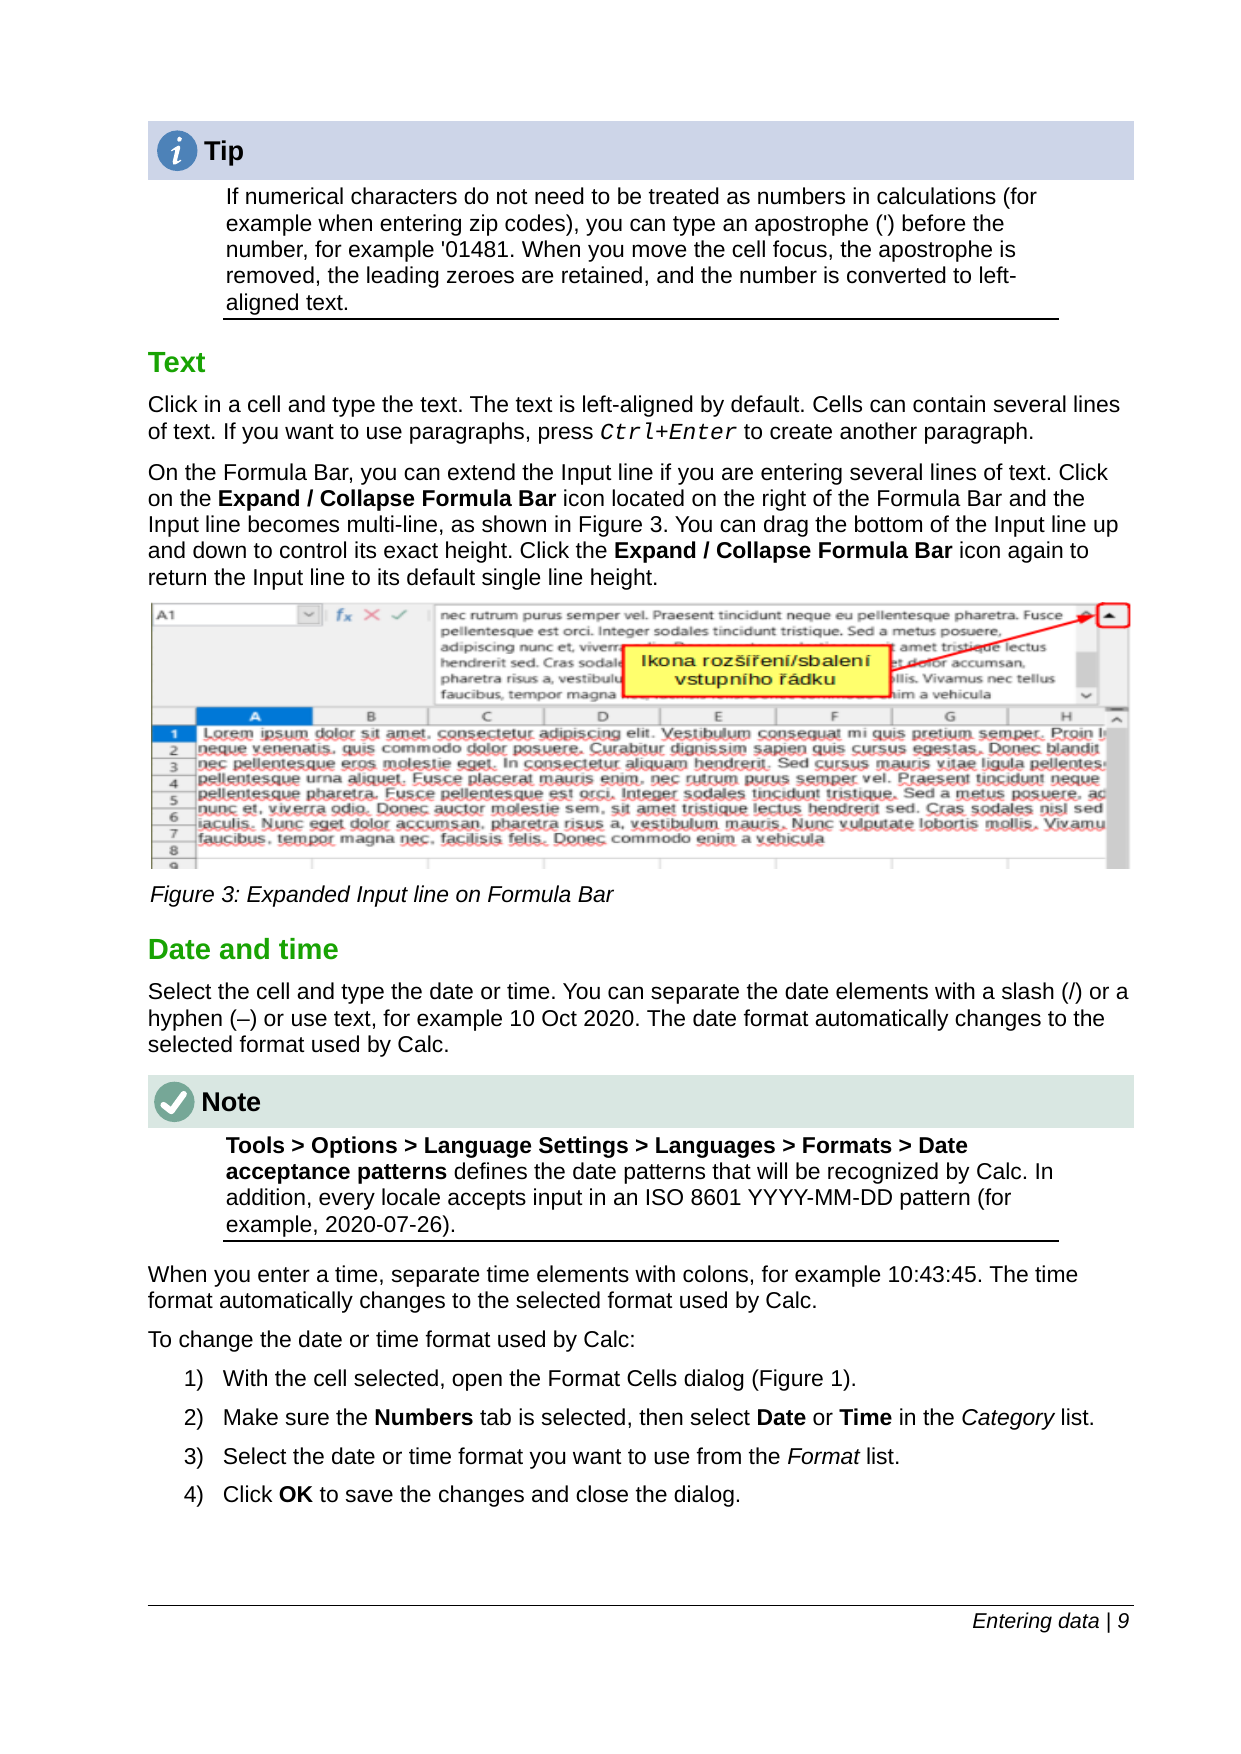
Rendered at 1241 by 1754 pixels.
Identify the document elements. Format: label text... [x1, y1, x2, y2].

text To change the date or time format used by Calc: [148, 1326, 1134, 1352]
subtitle Date and time [148, 932, 1134, 966]
picture [151, 602, 1131, 869]
list Select the date or time format you want to use from the Format list. [204, 1443, 1134, 1469]
subtitle Note [148, 1075, 1134, 1128]
text On the Formula Bar, you can extend the Input line if you are entering several lines of text. Click on the Expand / Collapse Formula Bar icon located on the right of the Formula Bar and the Input line becomes multi-line, as shown in Figure 3. You can drag the bottom of the Input line up and down to control its exact height. Click the Expand / Collapse Formula Bar icon again to return the Input line to its default single line height. [148, 458, 1134, 590]
subtitle Text [148, 345, 1134, 379]
subtitle Tip [148, 121, 1134, 180]
text If numerical characters do not need to be treated as numbers in calculations (for example when entering zip codes), you can type an apostrophe (') before the number, for example '01481. When you move the cell focus, the apostrophe is removed, the leading zeroes are retained, and the number is converted to left-aligned text. [223, 180, 1059, 318]
text When you enter a time, separate time elements with colons, for example 10:43:45. The time format automatically changes to the selected format used by Calc. [148, 1261, 1134, 1313]
list With the cell selected, open the Format Cells dialog (Figure 1). [204, 1365, 1134, 1391]
list Make sure the Numbers tab is selected, then select Date or Time in the Category list. [204, 1404, 1134, 1430]
text Figure 3: Expanded Input line on Formula Bar [150, 881, 1132, 907]
list Click OK to save the changes and close the dialog. [204, 1481, 1134, 1508]
text Tools > Options > Language Settings > Languages > Formats > Date acceptance patterns defines the date patterns that will be recognized by Calc. In addition, every locale accepts input in an ISO 8601 YYYY-MM-DD pattern (for example, 2020-07-26). [223, 1128, 1059, 1240]
text Select the cell and type the date or time. You can separate the date elements with a slash (/) or a hyphen (–) or use text, for example 10 Oct 2020. The date format automatically changes to the selected format used by Calc. [148, 978, 1134, 1057]
text Click in a cell and type the text. The text is left-aligned by default. Cells can contain several lines of text. If you want to use paragraphs, press Ctrl+Enter to create another paragraph. [148, 391, 1134, 446]
